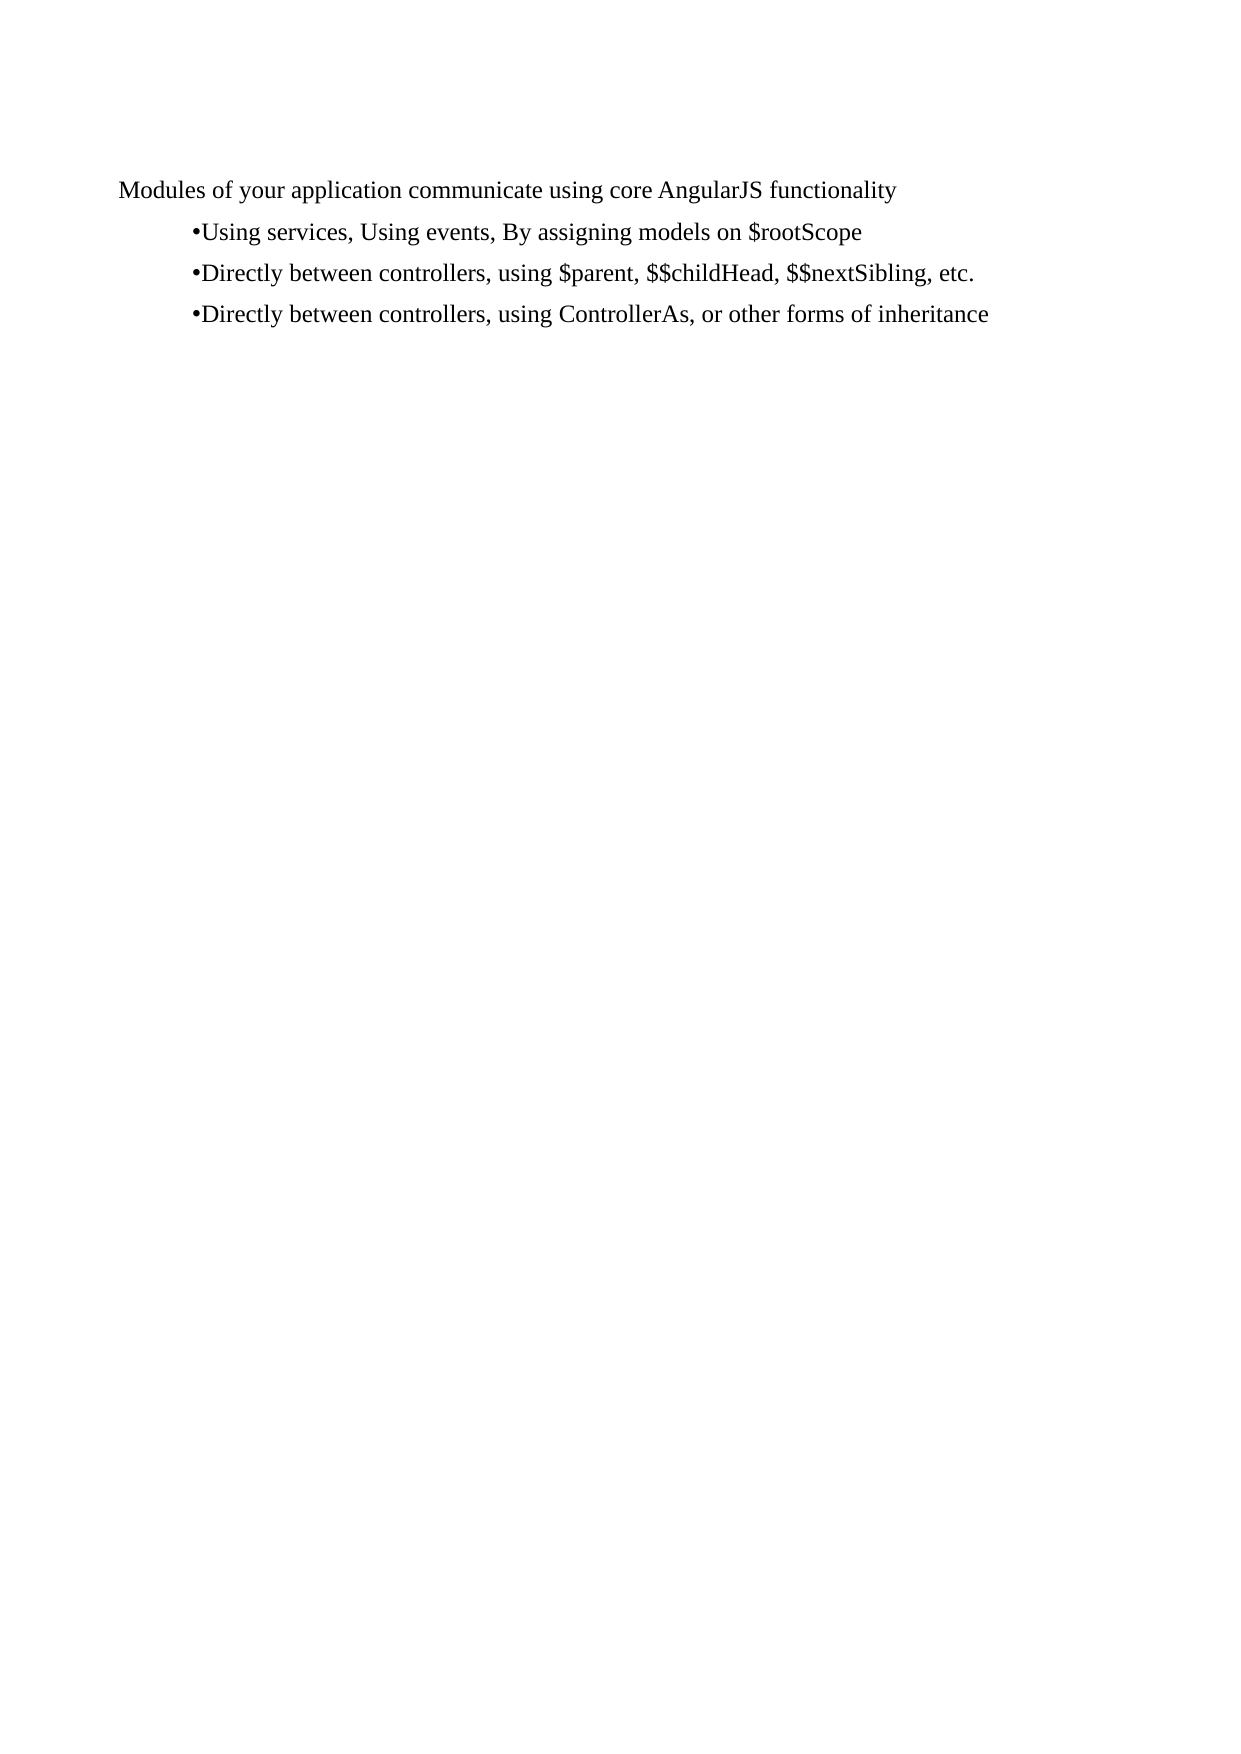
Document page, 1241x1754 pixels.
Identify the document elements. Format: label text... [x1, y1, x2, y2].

list Using services, Using events, By assigning models on $rootScope [192, 217, 1122, 246]
list Directly between controllers, using $parent, $$childHead, $$nextSibling, etc. [192, 258, 1122, 287]
list Directly between controllers, using ControllerAs, or other forms of inheritance [192, 299, 1122, 328]
text Modules of your application communicate using core AngularJS functionality [118, 176, 1122, 204]
